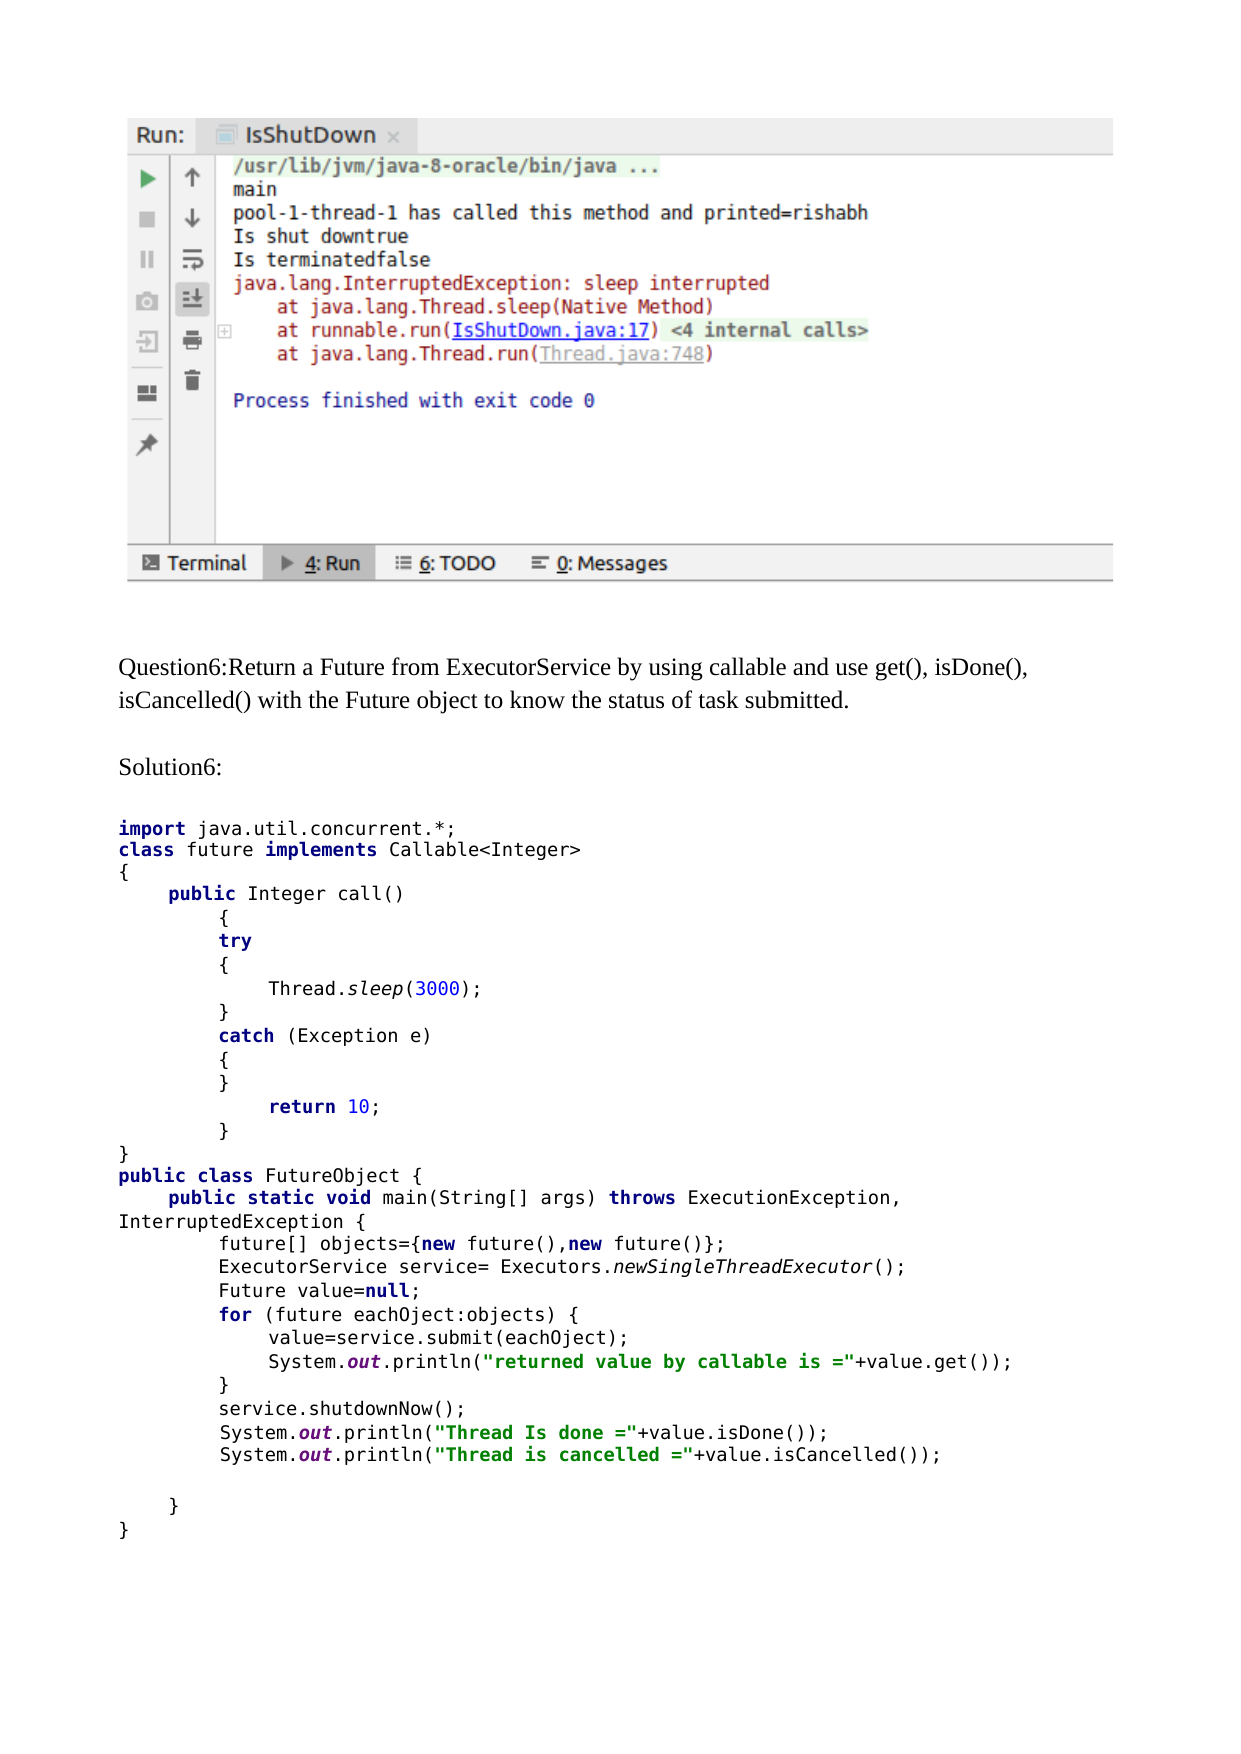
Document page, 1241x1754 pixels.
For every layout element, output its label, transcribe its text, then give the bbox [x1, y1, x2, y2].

text Thread.sleep(3000); [118, 978, 1122, 1001]
text import java.util.concurrent.*; [118, 818, 1122, 839]
text Future value=null; [118, 1280, 1122, 1303]
picture [127, 118, 1114, 583]
text catch (Exception e) [118, 1025, 1122, 1049]
text for (future eachOject:objects) { [118, 1303, 1122, 1327]
text ExecutorService service= Executors.newSingleThreadExecutor(); [118, 1256, 1122, 1280]
text } [118, 1374, 1122, 1398]
text class future implements Callable<Integer> [118, 839, 1122, 861]
text System.out.println("returned value by callable is ="+value.get()); [118, 1351, 1122, 1374]
text service.shutdownNow(); [118, 1398, 1122, 1422]
text Question6:Return a Future from ExecutorService by using callable and use get(), isDone(), isCancelled() with the Future object to know the status of task submitted. [118, 652, 1122, 714]
text value=service.submit(eachOject); [118, 1327, 1122, 1351]
text future[] objects={new future(),new future()}; [118, 1233, 1122, 1256]
text public Integer call() [118, 883, 1122, 907]
text } [118, 1072, 1122, 1096]
text System.out.println("Thread is cancelled ="+value.isCancelled()); [118, 1444, 1122, 1466]
text } [118, 1120, 1122, 1143]
text { [118, 907, 1122, 931]
text { [118, 954, 1122, 978]
text return 10; [118, 1096, 1122, 1120]
text } [118, 1519, 1122, 1541]
text Solution6: [118, 752, 1122, 780]
text System.out.println("Thread Is done ="+value.isDone()); [118, 1422, 1122, 1444]
text { [118, 861, 1122, 883]
text public static void main(String[] args) throws ExecutionException, InterruptedException { [118, 1187, 1122, 1233]
text try [118, 931, 1122, 954]
text public class FutureObject { [118, 1165, 1122, 1187]
text } [118, 1001, 1122, 1025]
text { [118, 1049, 1122, 1072]
text } [118, 1143, 1122, 1165]
text } [118, 1495, 1122, 1519]
